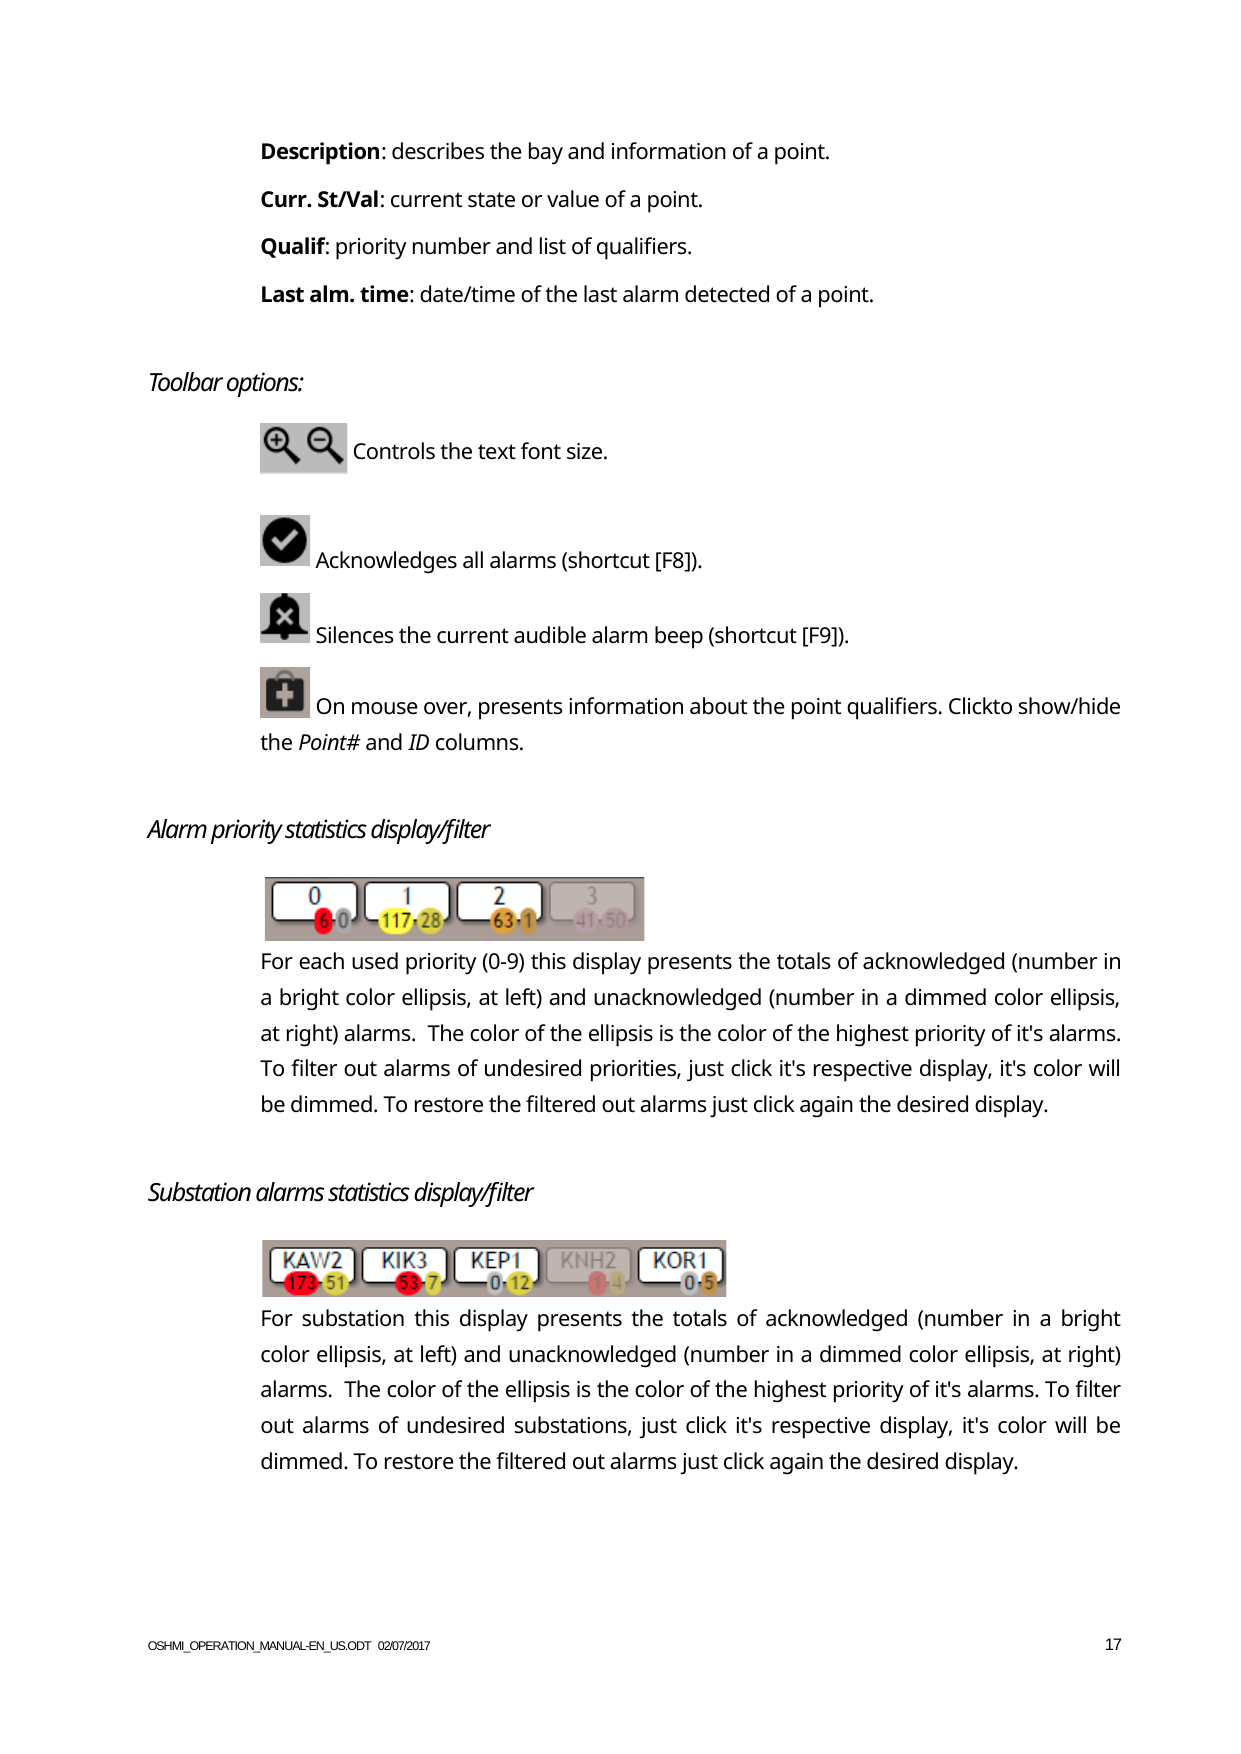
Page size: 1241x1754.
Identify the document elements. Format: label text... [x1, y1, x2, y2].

text Qualif: priority number and list of qualifiers. [260, 231, 1122, 261]
text Curr. St/Val: current state or value of a point. [260, 183, 1122, 213]
picture [262, 1240, 727, 1297]
text Silences the current audible alarm beep (shortcut [F9]). [260, 593, 1122, 649]
picture [260, 423, 348, 474]
picture [260, 515, 311, 566]
picture [260, 593, 311, 643]
text Acknowledges all alarms (shortcut [F8]). [260, 516, 1122, 575]
picture [264, 877, 645, 941]
text Description: describes the bay and information of a point. [260, 136, 1122, 166]
picture [260, 667, 311, 718]
text For each used priority (0-9) this display presents the totals of acknowledged (number in a bright color ellipsis, at left) and unacknowledged (number in a dimmed color ellipsis, at right) alarms. The color of the ellipsis is the color of the highest priority of it's alarms. To filter out alarms of undesired priorities, just click it's respective display, it's color will be dimmed. To restore the filtered out alarms just click again the desired display. [260, 871, 1122, 1119]
text For substation this display presents the totals of acknowledged (number in a bright color ellipsis, at left) and unacknowledged (number in a dimmed color ellipsis, at right) alarms. The color of the ellipsis is the color of the highest priority of it's alarms. To filter out alarms of undesired substations, just click it's respective display, it's color will be dimmed. To restore the filtered out alarms just click again the desired display. [260, 1233, 1122, 1476]
subtitle Alarm priority statistics display/filter [148, 812, 1122, 846]
text On mouse over, presents information about the point qualifiers. Clickto show/hide the Point# and ID columns. [260, 667, 1122, 756]
text Last alm. time: date/time of the last alarm detected of a point. [260, 279, 1122, 309]
subtitle Substation alarms statistics display/filter [148, 1174, 1122, 1208]
subtitle Toolbar options: [148, 364, 1122, 398]
text Controls the text font size. [348, 423, 1122, 474]
